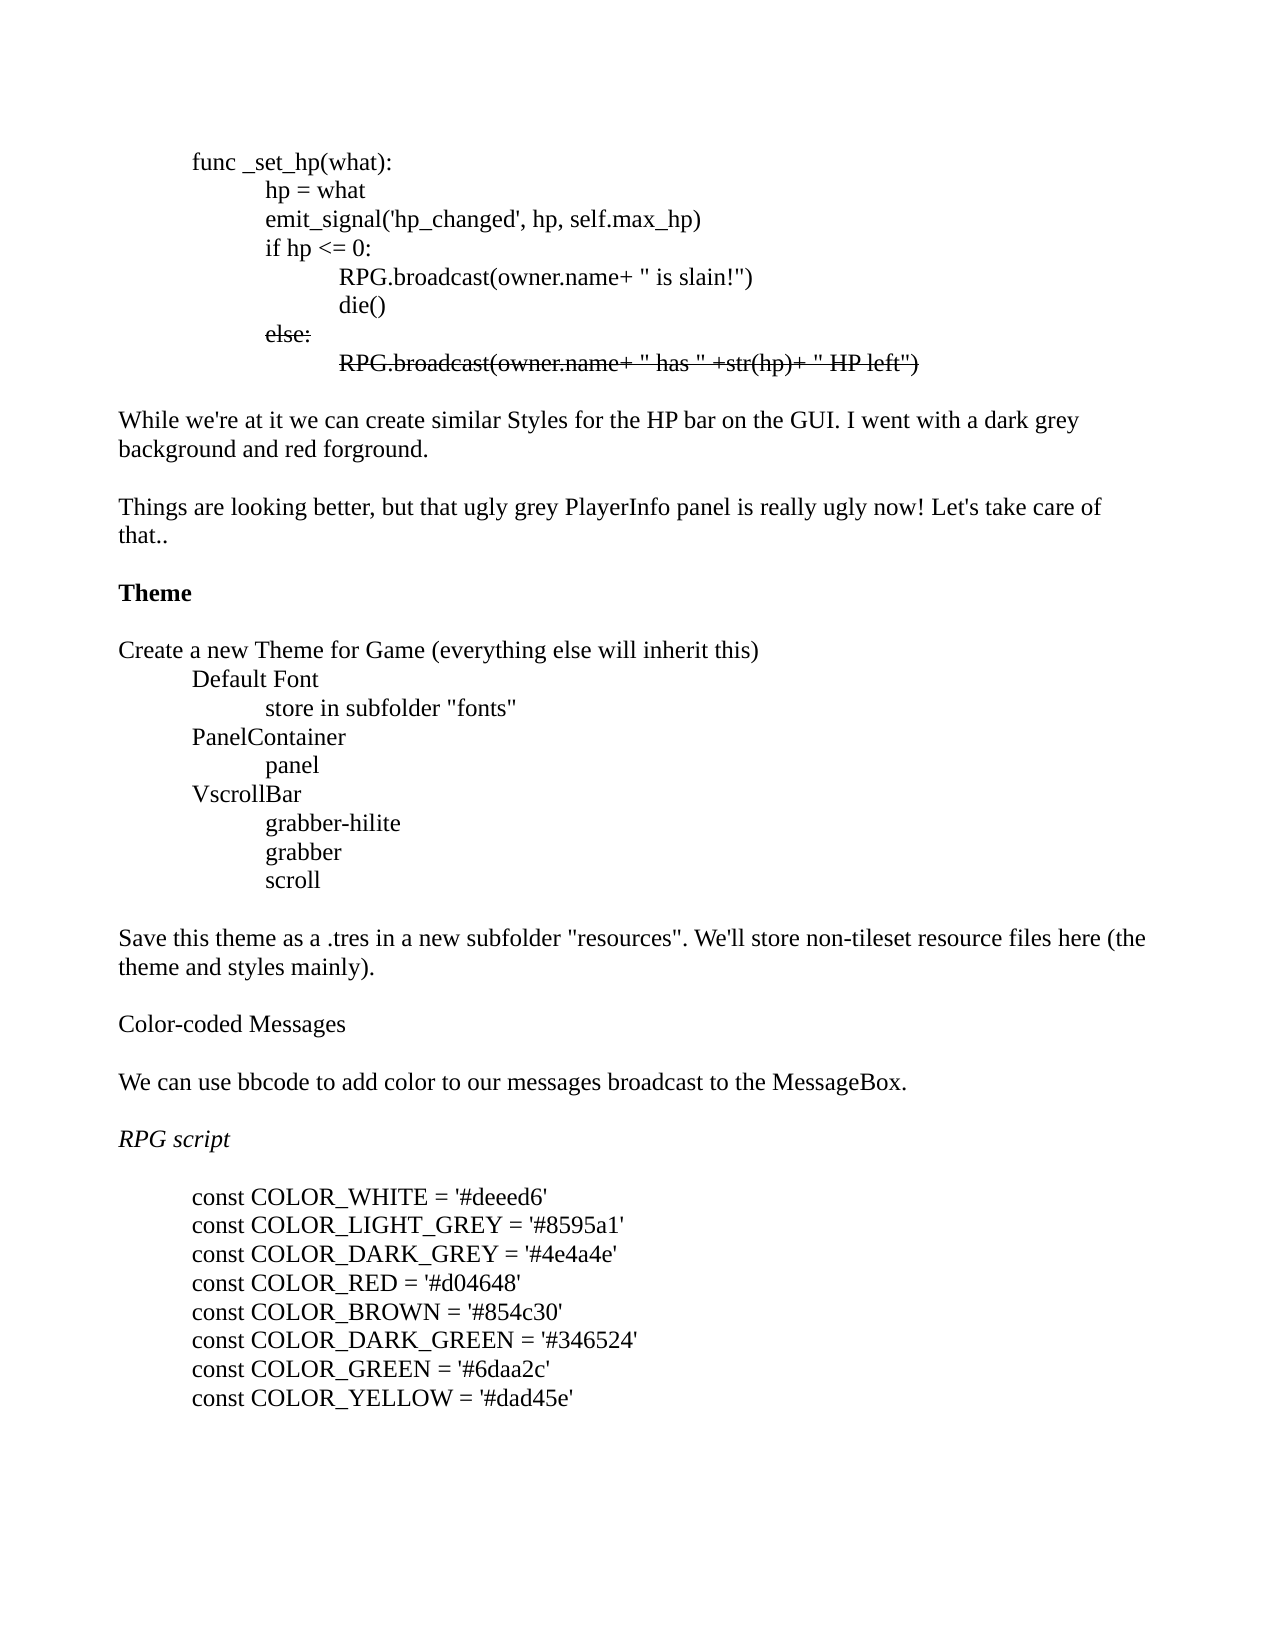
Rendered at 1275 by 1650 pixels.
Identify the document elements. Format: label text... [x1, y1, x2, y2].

text Save this theme as a .tres in a new subfolder "resources". We'll store non-tileset resource files here (the theme and styles mainly). [118, 923, 1157, 981]
text VscrollBar [118, 779, 1157, 808]
text func _set_hp(what): hp = what emit_signal('hp_changed', hp, self.max_hp) if hp <= 0: RPG.broadcast(owner.name+ " is slain!") die() else: RPG.broadcast(owner.name+ " has " +str(hp)+ " HP left") [118, 147, 1157, 377]
text grabber-hilite [118, 808, 1157, 837]
text panel [118, 751, 1157, 779]
text Color-coded Messages [118, 1009, 1157, 1038]
text grabber [118, 837, 1157, 866]
text RPG script [118, 1124, 1157, 1153]
text store in subfolder "fonts" [118, 693, 1157, 722]
text PanelContainer [118, 722, 1157, 751]
text Theme [118, 578, 1157, 607]
text Create a new Theme for Game (everything else will inherit this) [118, 636, 1157, 664]
text Things are looking better, but that ugly grey PlayerInfo panel is really ugly now! Let's take care of that.. [118, 492, 1157, 549]
text Default Font [118, 664, 1157, 693]
text const COLOR_WHITE = '#deeed6' const COLOR_LIGHT_GREY = '#8595a1' const COLOR_DARK_GREY = '#4e4a4e' const COLOR_RED = '#d04648' const COLOR_BROWN = '#854c30' const COLOR_DARK_GREEN = '#346524' const COLOR_GREEN = '#6daa2c' const COLOR_YELLOW = '#dad45e' [118, 1182, 1157, 1412]
text scroll [118, 866, 1157, 894]
text We can use bbcode to add color to our messages broadcast to the MessageBox. [118, 1067, 1157, 1096]
text While we're at it we can create similar Styles for the HP bar on the GUI. I went with a dark grey background and red forground. [118, 406, 1157, 463]
